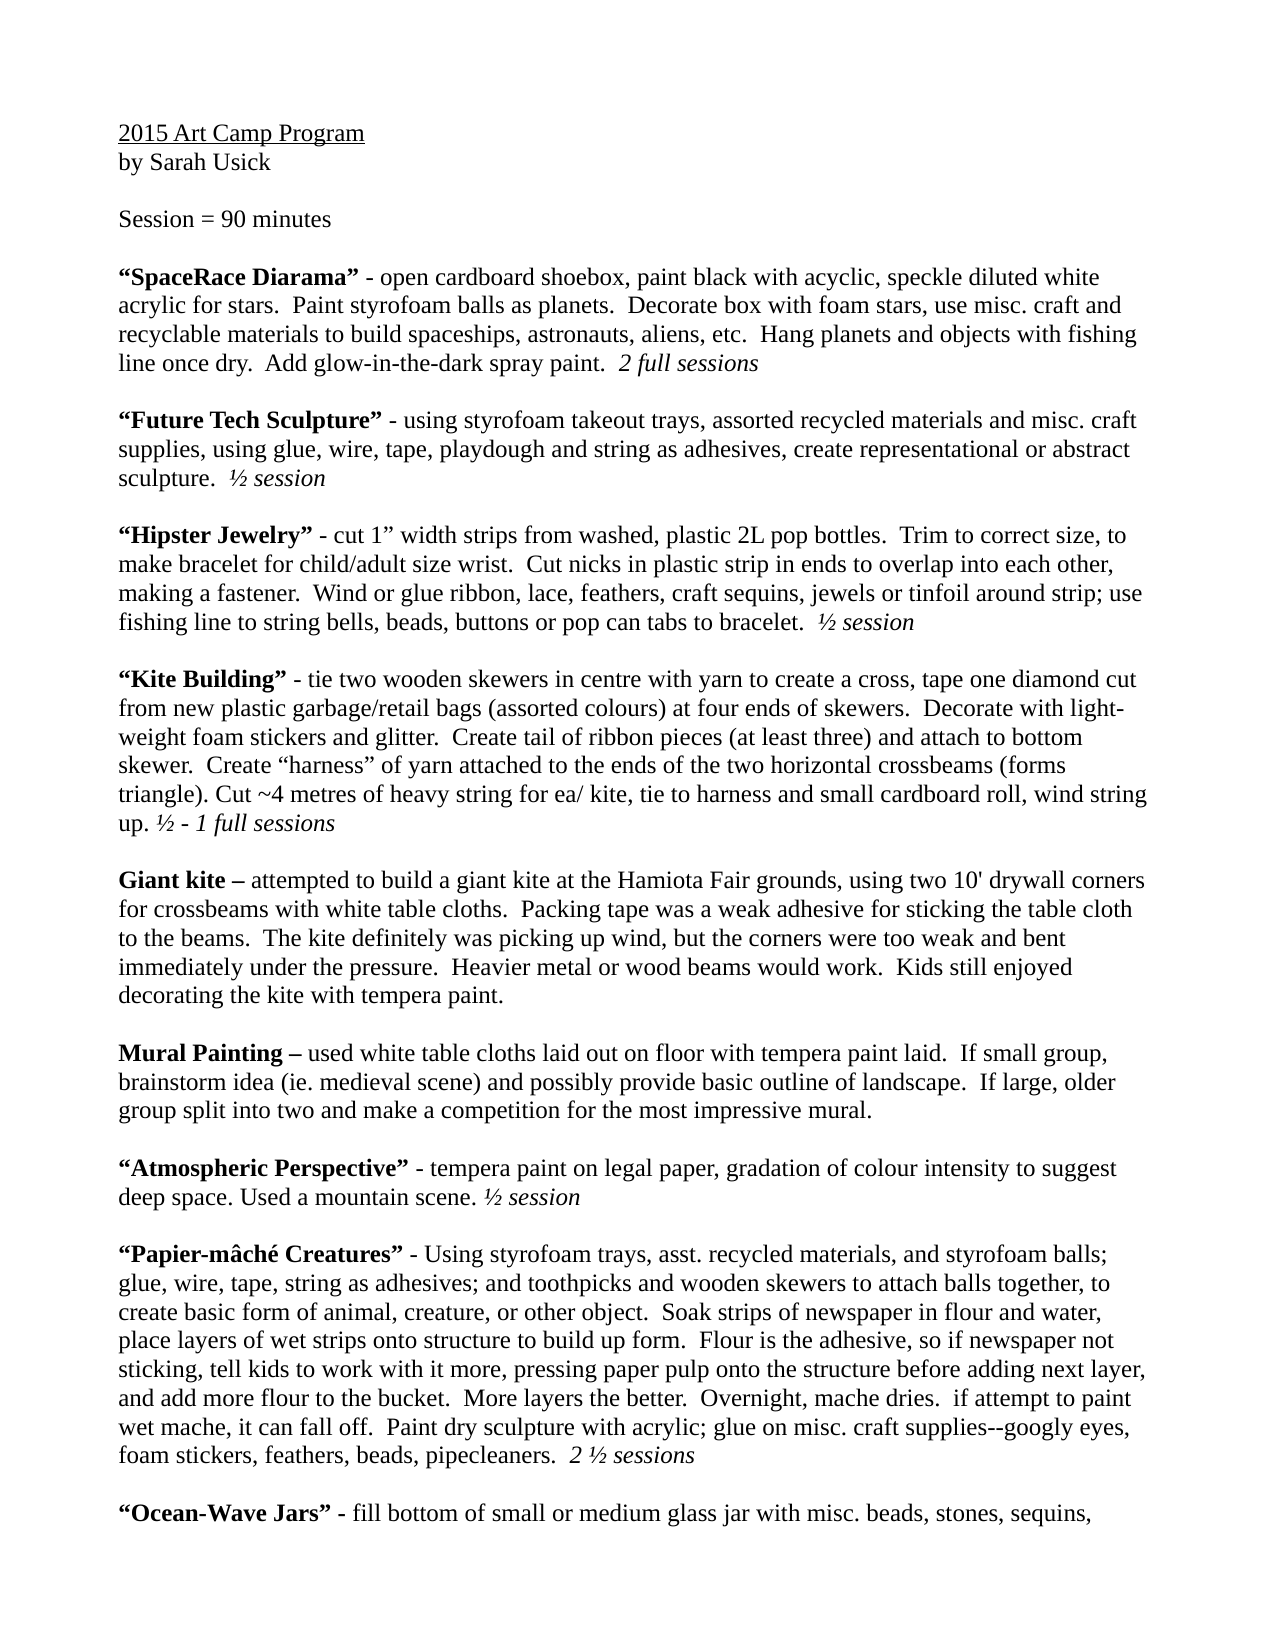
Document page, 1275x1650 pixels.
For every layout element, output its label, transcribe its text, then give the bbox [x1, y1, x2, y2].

text “Ocean-Wave Jars” - fill bottom of small or medium glass jar with misc. beads, stones, sequins, [118, 1498, 1157, 1527]
text Mural Painting – used white table cloths laid out on floor with tempera paint laid. If small group, brainstorm idea (ie. medieval scene) and possibly provide basic outline of landscape. If large, older group split into two and make a competition for the most impressive mural. [118, 1038, 1157, 1124]
text “Papier-mâché Creatures” - Using styrofoam trays, asst. recycled materials, and styrofoam balls; glue, wire, tape, string as adhesives; and toothpicks and wooden skewers to attach balls together, to create basic form of animal, creature, or other object. Soak strips of newspaper in flour and water, place layers of wet strips onto structure to build up form. Flour is the adhesive, so if newspaper not sticking, tell kids to work with it more, pressing paper pulp onto the structure before adding next layer, and add more flour to the bucket. More layers the better. Overnight, mache dries. if attempt to paint wet mache, it can fall off. Paint dry sculpture with acrylic; glue on misc. craft supplies--googly eyes, foam stickers, feathers, beads, pipecleaners. 2 ½ sessions [118, 1239, 1157, 1469]
text “Atmospheric Perspective” - tempera paint on legal paper, gradation of colour intensity to suggest deep space. Used a mountain scene. ½ session [118, 1153, 1157, 1211]
text “Kite Building” - tie two wooden skewers in centre with yarn to create a cross, tape one diamond cut from new plastic garbage/retail bags (assorted colours) at four ends of skewers. Decorate with light-weight foam stickers and glitter. Create tail of ribbon pieces (at least three) and attach to bottom skewer. Create “harness” of yarn attached to the ends of the two horizontal crossbeams (forms triangle). Cut ~4 metres of heavy string for ea/ kite, tie to harness and small cardboard roll, wind string up. ½ - 1 full sessions [118, 664, 1157, 837]
text by Sarah Usick [118, 147, 1157, 176]
text Session = 90 minutes [118, 204, 1157, 233]
text “SpaceRace Diarama” - open cardboard shoebox, paint black with acyclic, speckle diluted white acrylic for stars. Paint styrofoam balls as planets. Decorate box with foam stars, use misc. craft and recyclable materials to build spaceships, astronauts, aliens, etc. Hang planets and objects with fishing line once dry. Add glow-in-the-dark spray paint. 2 full sessions [118, 262, 1157, 377]
text “Hipster Jewelry” - cut 1” width strips from washed, plastic 2L pop bottles. Trim to correct size, to make bracelet for child/adult size wrist. Cut nicks in plastic strip in ends to overlap into each other, making a fastener. Wind or glue ribbon, lace, feathers, craft sequins, jewels or tinfoil around strip; use fishing line to string bells, beads, buttons or pop can tabs to bracelet. ½ session [118, 521, 1157, 636]
text Giant kite – attempted to build a giant kite at the Hamiota Fair grounds, using two 10' drywall corners for crossbeams with white table cloths. Packing tape was a weak adhesive for sticking the table cloth to the beams. The kite definitely was picking up wind, but the corners were too weak and bent immediately under the pressure. Heavier metal or wood beams would work. Kids still enjoyed decorating the kite with tempera paint. [118, 866, 1157, 1009]
text 2015 Art Camp Program [118, 118, 1157, 147]
text “Future Tech Sculpture” - using styrofoam takeout trays, assorted recycled materials and misc. craft supplies, using glue, wire, tape, playdough and string as adhesives, create representational or abstract sculpture. ½ session [118, 406, 1157, 492]
